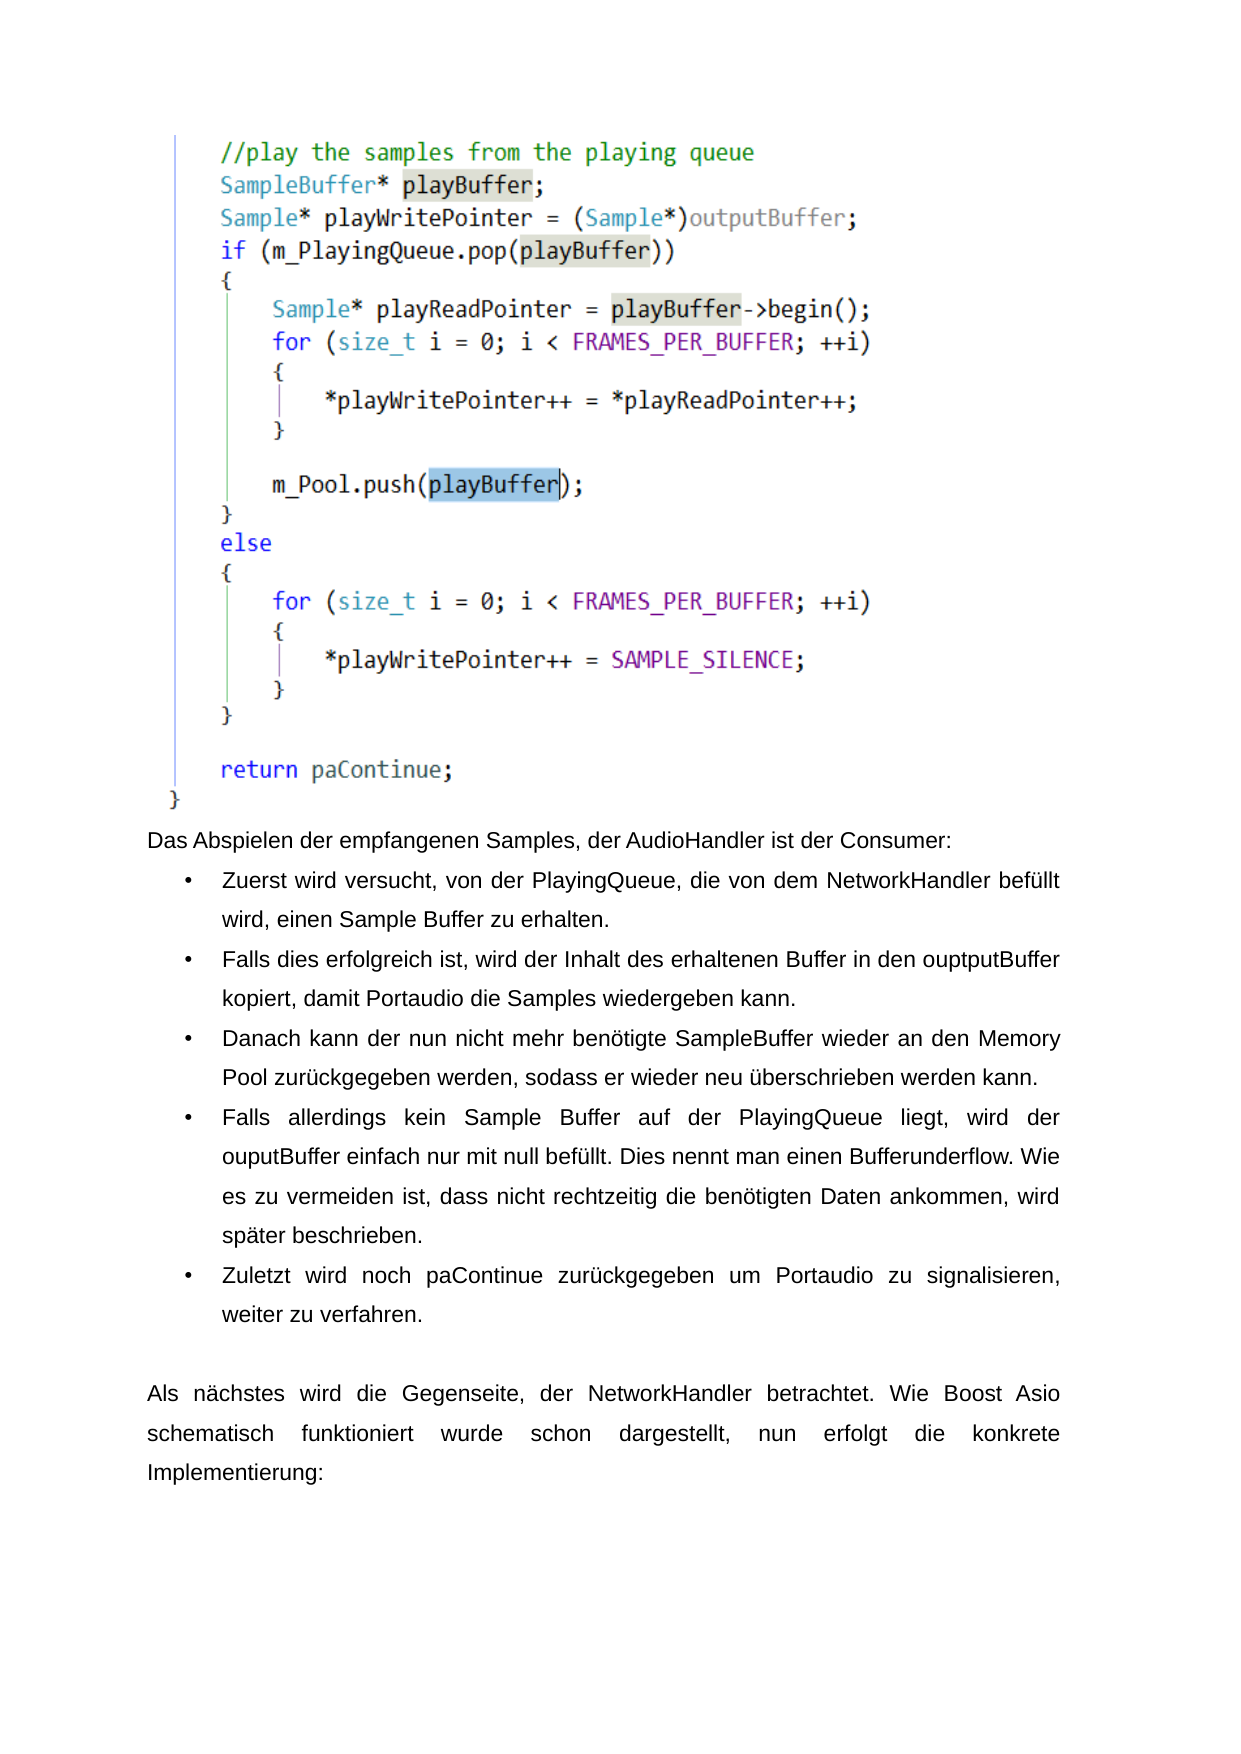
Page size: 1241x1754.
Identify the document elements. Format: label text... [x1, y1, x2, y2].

text Das Abspielen der empfangenen Samples, der AudioHandler ist der Consumer: [147, 118, 1061, 854]
list Falls allerdings kein Sample Buffer auf der PlayingQueue liegt, wird der ouputBuffer einfach nur mit null befüllt. Dies nennt man einen Bufferunderflow. Wie es zu vermeiden ist, dass nicht rechtzeitig die benötigten Daten ankommen, wird später beschrieben. [184, 1104, 1061, 1248]
picture [168, 135, 983, 815]
list Zuerst wird versucht, von der PlayingQueue, die von dem NetworkHandler befüllt wird, einen Sample Buffer zu erhalten. [184, 867, 1061, 933]
list Falls dies erfolgreich ist, wird der Inhalt des erhaltenen Buffer in den ouptputBuffer kopiert, damit Portaudio die Samples wiedergeben kann. [184, 946, 1061, 1012]
list Danach kann der nun nicht mehr benötigte SampleBuffer wieder an den Memory Pool zurückgegeben werden, sodass er wieder neu überschrieben werden kann. [184, 1025, 1061, 1091]
text Als nächstes wird die Gegenseite, der NetworkHandler betrachtet. Wie Boost Asio schematisch funktioniert wurde schon dargestellt, nun erfolgt die konkrete Implementierung: [147, 1380, 1061, 1485]
list Zuletzt wird noch paContinue zurückgegeben um Portaudio zu signalisieren, weiter zu verfahren. [184, 1262, 1061, 1327]
